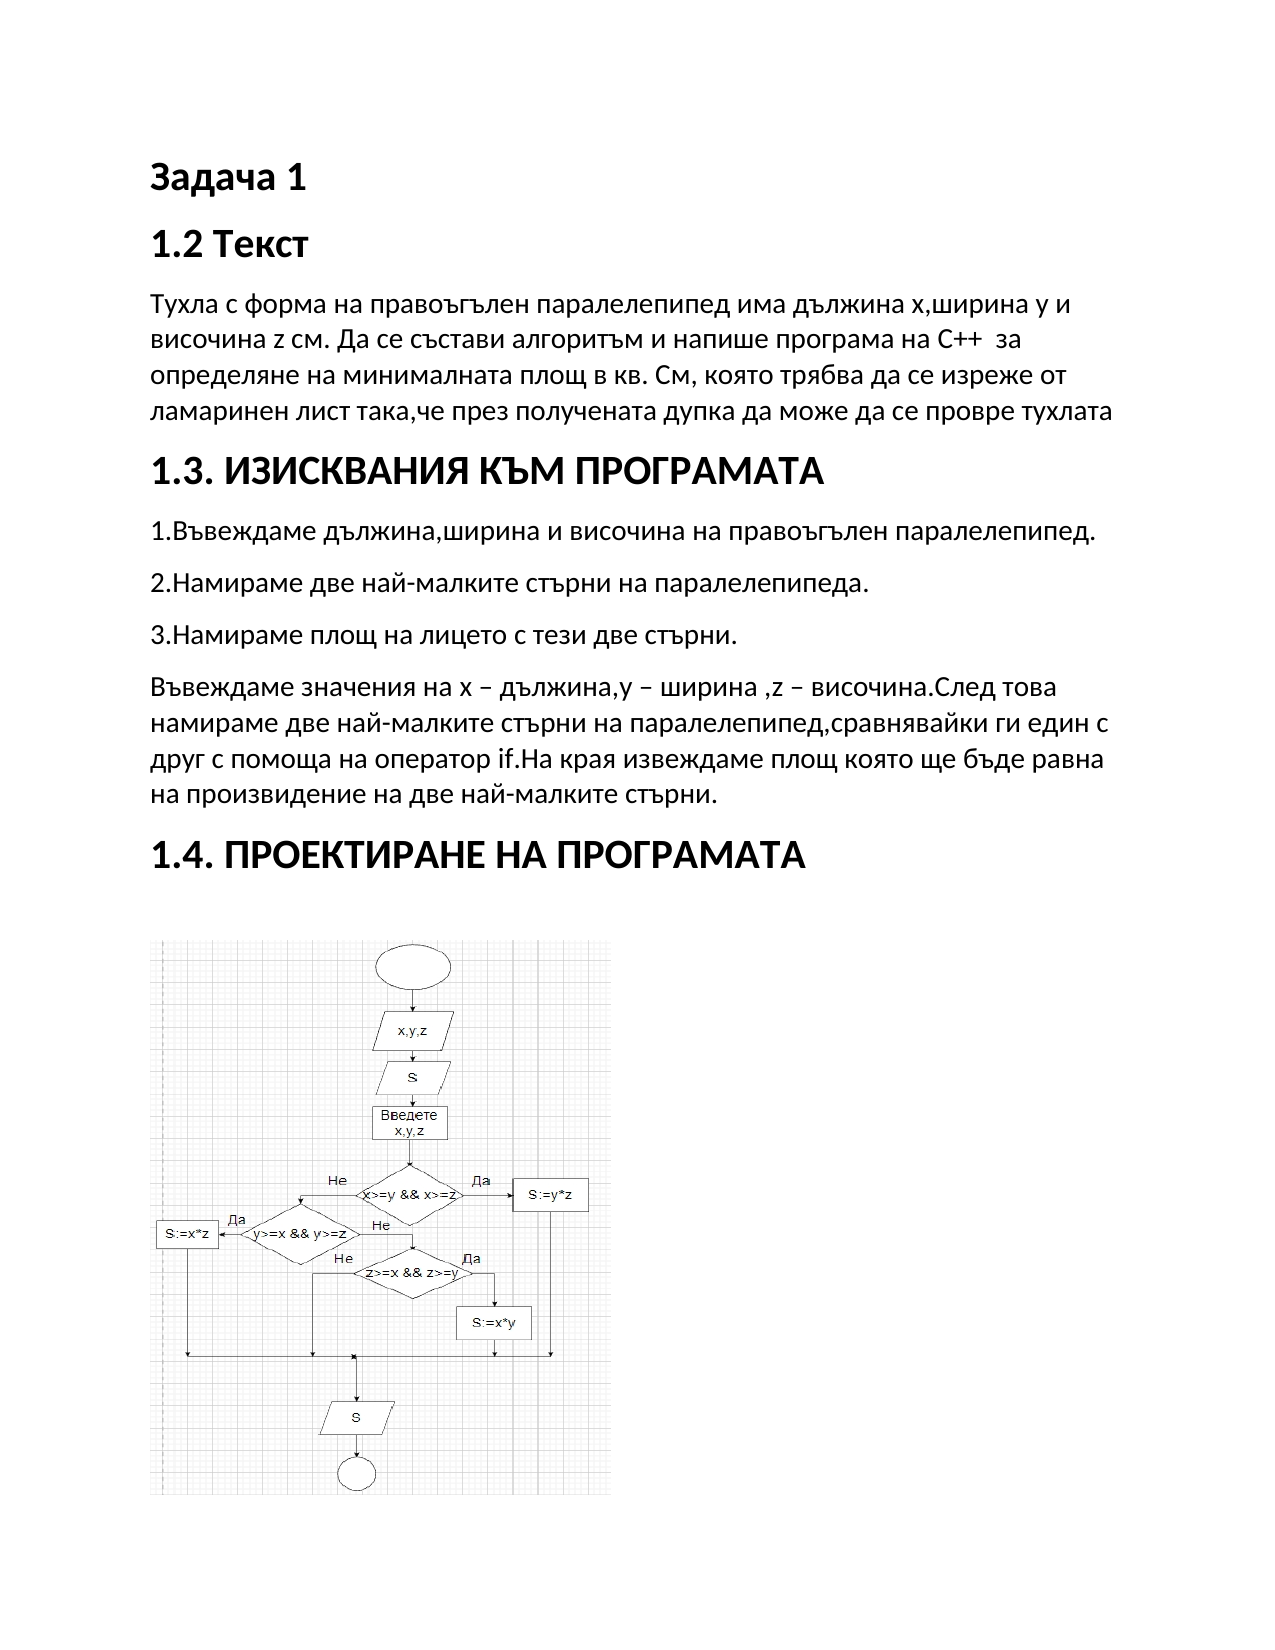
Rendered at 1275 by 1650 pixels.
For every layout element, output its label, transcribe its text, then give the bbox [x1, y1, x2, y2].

text Въвеждаме значения на x – дължина,y – ширина ,z – височина.След това намираме две най-малките стърни на паралелепипед,сравнявайки ги един с друг с помоща на оператор if.На края извеждаме площ която ще бъде равна на произвидение на две най-малките стърни. [150, 668, 1125, 811]
text 1.3. ИЗИСКВАНИЯ КЪМ ПРОГРАМАТА [150, 444, 1125, 495]
text 1.2 Текст [150, 217, 1125, 268]
text 1.4. ПРОЕКТИРАНЕ НА ПРОГРАМАТА [150, 828, 1125, 878]
text Тухла с форма на правоъгълен паралелепипед има дължина х,ширина у и височина z см. Да се състави алгоритъм и напише програма на C++ за определяне на минималната площ в кв. См, която трябва да се изреже от ламаринен лист така,че през получената дупка да може да се провре тухлата [150, 285, 1125, 427]
text 1.Въвеждаме дължина,ширина и височина на правоъгълен паралелепипед. [150, 512, 1125, 547]
text Задача 1 [150, 150, 1125, 201]
text 3.Намираме площ на лицето с тези две стърни. [150, 616, 1125, 652]
text 2.Намираме две най-малките стърни на паралелепипеда. [150, 564, 1125, 599]
